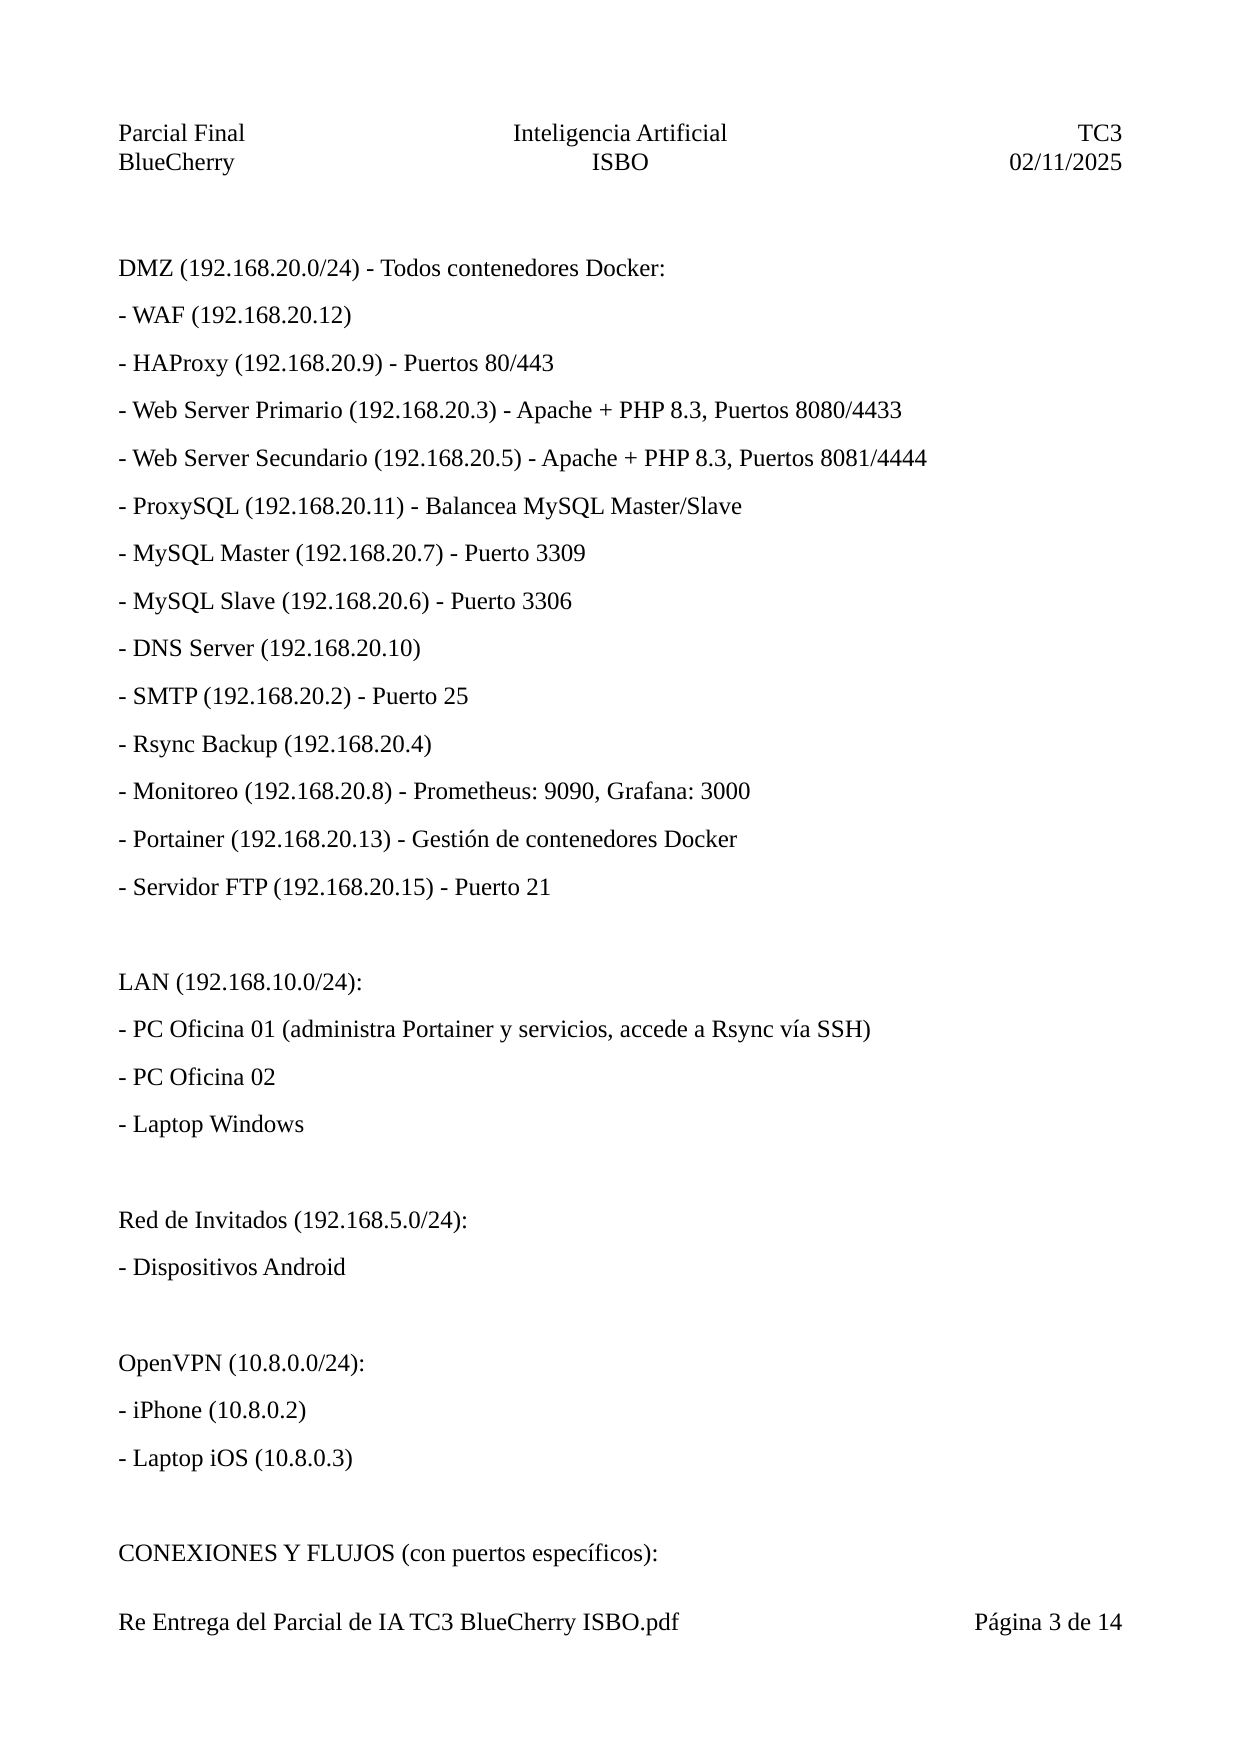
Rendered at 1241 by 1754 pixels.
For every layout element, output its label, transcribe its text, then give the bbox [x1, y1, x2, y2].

text - Portainer (192.168.20.13) - Gestión de contenedores Docker [118, 824, 1122, 853]
text - WAF (192.168.20.12) [118, 300, 1122, 329]
text - Laptop Windows [118, 1109, 1122, 1138]
text - Laptop iOS (10.8.0.3) [118, 1443, 1122, 1472]
text - Rsync Backup (192.168.20.4) [118, 729, 1122, 757]
text - iPhone (10.8.0.2) [118, 1395, 1122, 1424]
text - SMTP (192.168.20.2) - Puerto 25 [118, 681, 1122, 710]
text - Web Server Primario (192.168.20.3) - Apache + PHP 8.3, Puertos 8080/4433 [118, 396, 1122, 424]
text - Monitoreo (192.168.20.8) - Prometheus: 9090, Grafana: 3000 [118, 776, 1122, 805]
text - ProxySQL (192.168.20.11) - Balancea MySQL Master/Slave [118, 491, 1122, 519]
text - HAProxy (192.168.20.9) - Puertos 80/443 [118, 348, 1122, 377]
text - PC Oficina 01 (administra Portainer y servicios, accede a Rsync vía SSH) [118, 1014, 1122, 1043]
text CONEXIONES Y FLUJOS (con puertos específicos): [118, 1538, 1122, 1567]
text - Servidor FTP (192.168.20.15) - Puerto 21 [118, 872, 1122, 900]
text - MySQL Slave (192.168.20.6) - Puerto 3306 [118, 586, 1122, 615]
text - MySQL Master (192.168.20.7) - Puerto 3309 [118, 538, 1122, 567]
text - Web Server Secundario (192.168.20.5) - Apache + PHP 8.3, Puertos 8081/4444 [118, 443, 1122, 472]
text - DNS Server (192.168.20.10) [118, 633, 1122, 662]
text OpenVPN (10.8.0.0/24): [118, 1348, 1122, 1376]
text - Dispositivos Android [118, 1252, 1122, 1281]
text DMZ (192.168.20.0/24) - Todos contenedores Docker: [118, 253, 1122, 281]
text Red de Invitados (192.168.5.0/24): [118, 1205, 1122, 1233]
text - PC Oficina 02 [118, 1062, 1122, 1091]
text LAN (192.168.10.0/24): [118, 967, 1122, 996]
